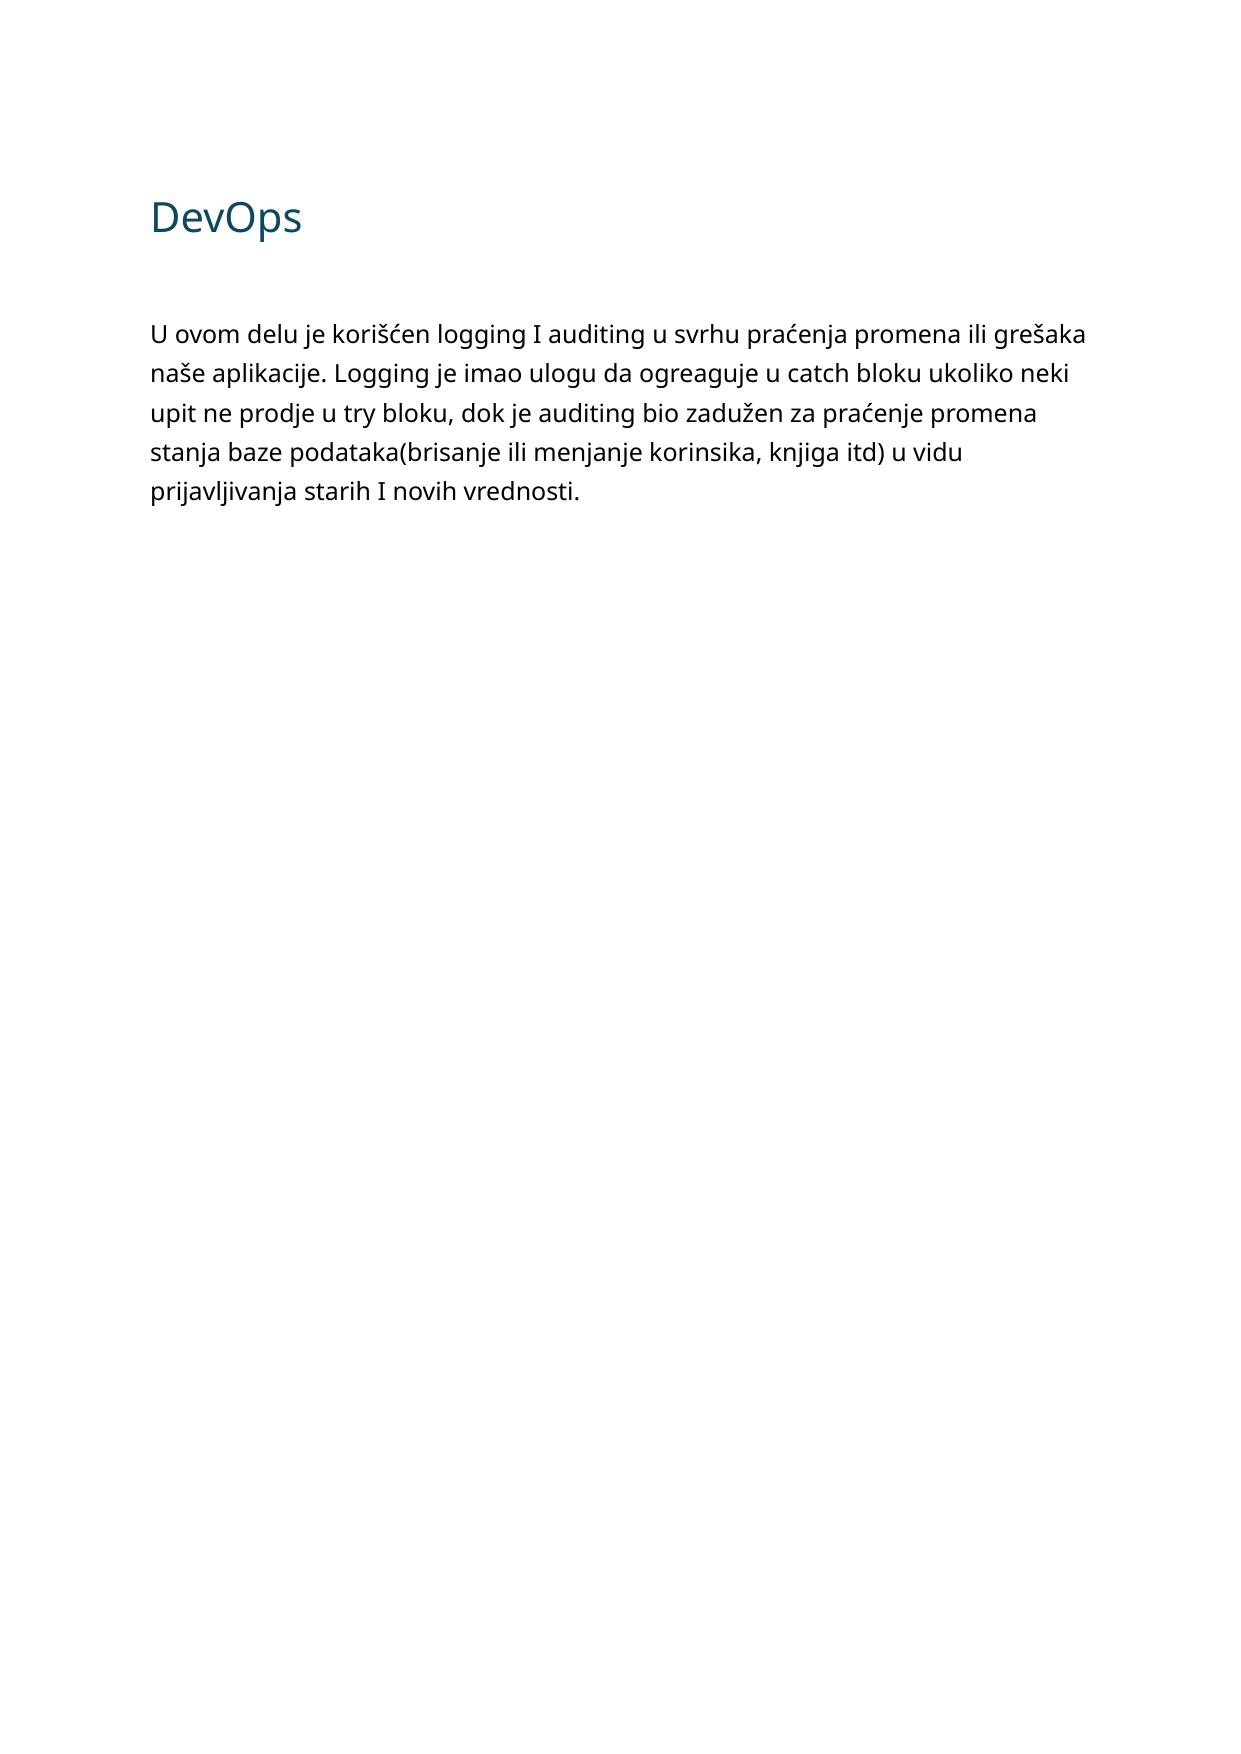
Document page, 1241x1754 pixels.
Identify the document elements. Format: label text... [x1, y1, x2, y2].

text U ovom delu je korišćen logging I auditing u svrhu praćenja promena ili grešaka naše aplikacije. Logging je imao ulogu da ogreaguje u catch bloku ukoliko neki upit ne prodje u try bloku, dok je auditing bio zadužen za praćenje promena stanja baze podataka(brisanje ili menjanje korinsika, knjiga itd) u vidu prijavljivanja starih I novih vrednosti. [150, 317, 1090, 508]
subtitle DevOps [150, 187, 1090, 244]
